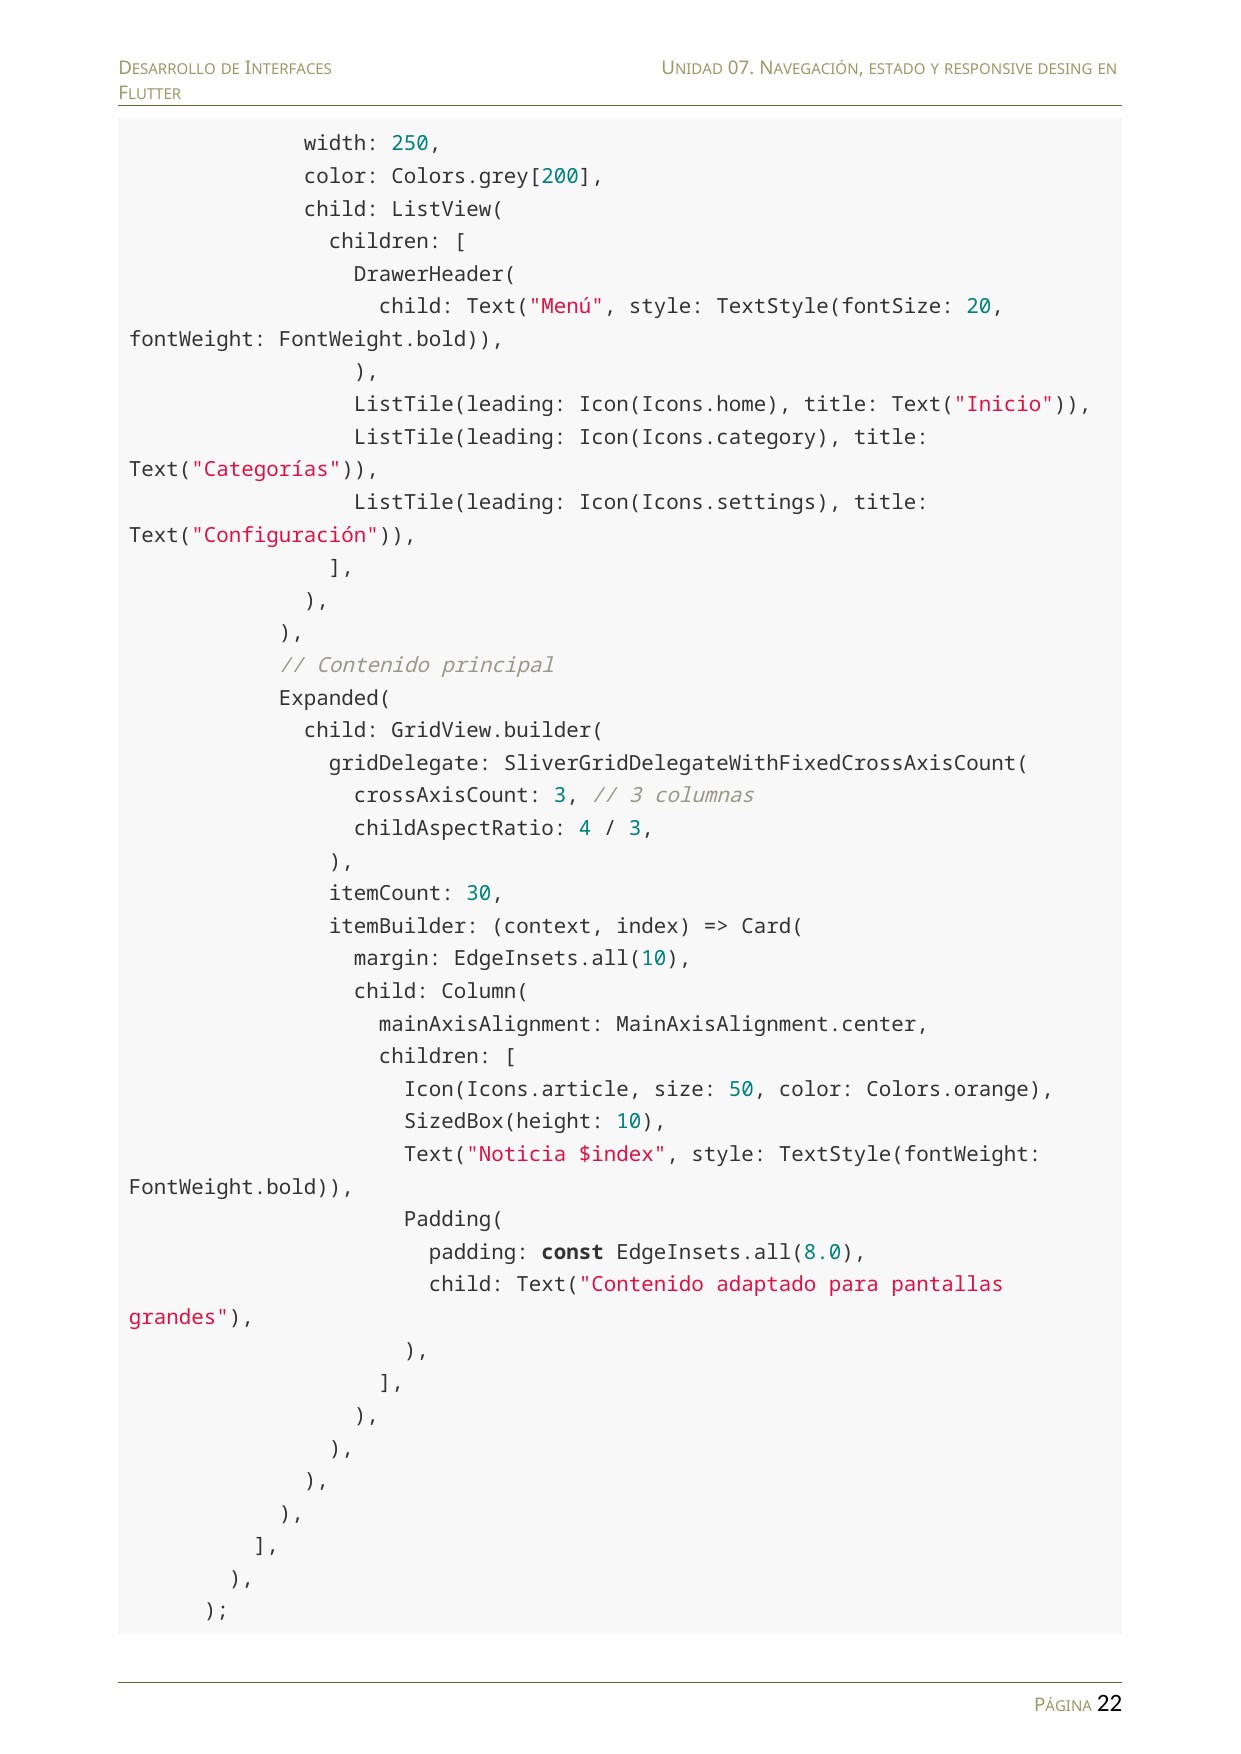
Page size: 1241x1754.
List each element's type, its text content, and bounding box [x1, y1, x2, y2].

table_header width: 250, color: Colors.grey[200], child: ListView( children: [ DrawerHeader( child: Text("Menú", style: TextStyle(fontSize: 20, fontWeight: FontWeight.bold)), ), ListTile(leading: Icon(Icons.home), title: Text("Inicio")), ListTile(leading: Icon(Icons.category), title: Text("Categorías")), ListTile(leading: Icon(Icons.settings), title: Text("Configuración")), ], ), ), // Contenido principal Expanded( child: GridView.builder( gridDelegate: SliverGridDelegateWithFixedCrossAxisCount( crossAxisCount: 3, // 3 columnas childAspectRatio: 4 / 3, ), itemCount: 30, itemBuilder: (context, index) => Card( margin: EdgeInsets.all(10), child: Column( mainAxisAlignment: MainAxisAlignment.center, children: [ Icon(Icons.article, size: 50, color: Colors.orange), SizedBox(height: 10), Text("Noticia $index", style: TextStyle(fontWeight: FontWeight.bold)), Padding( padding: const EdgeInsets.all(8.0), child: Text("Contenido adaptado para pantallas grandes"), ), ], ), ), ), ), ], ), ); [118, 118, 1122, 1634]
